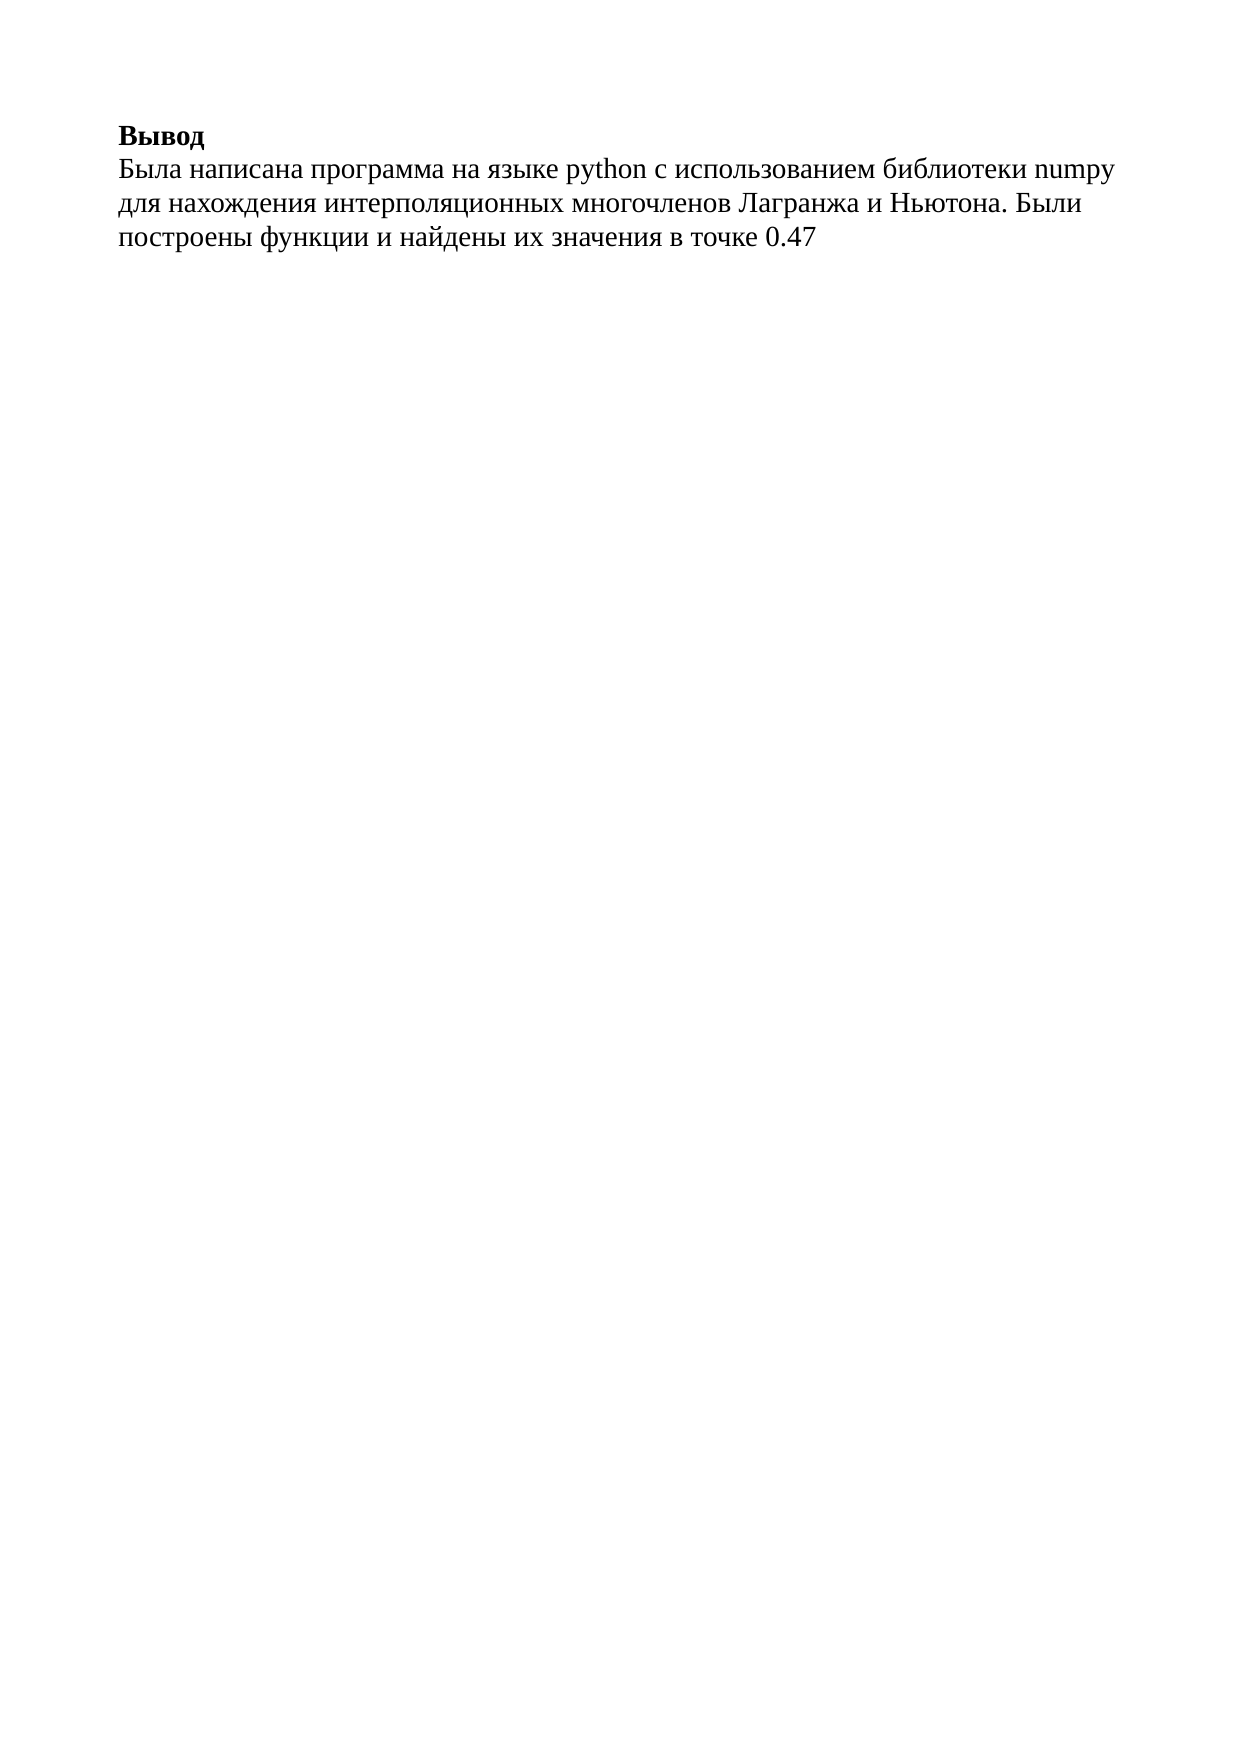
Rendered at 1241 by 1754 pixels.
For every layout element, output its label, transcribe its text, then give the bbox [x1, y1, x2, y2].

text Была написана программа на языке python с использованием библиотеки numpy для нахождения интерполяционных многочленов Лагранжа и Ньютона. Были построены функции и найдены их значения в точке 0.47 [118, 152, 1122, 252]
text Вывод [118, 118, 1122, 152]
